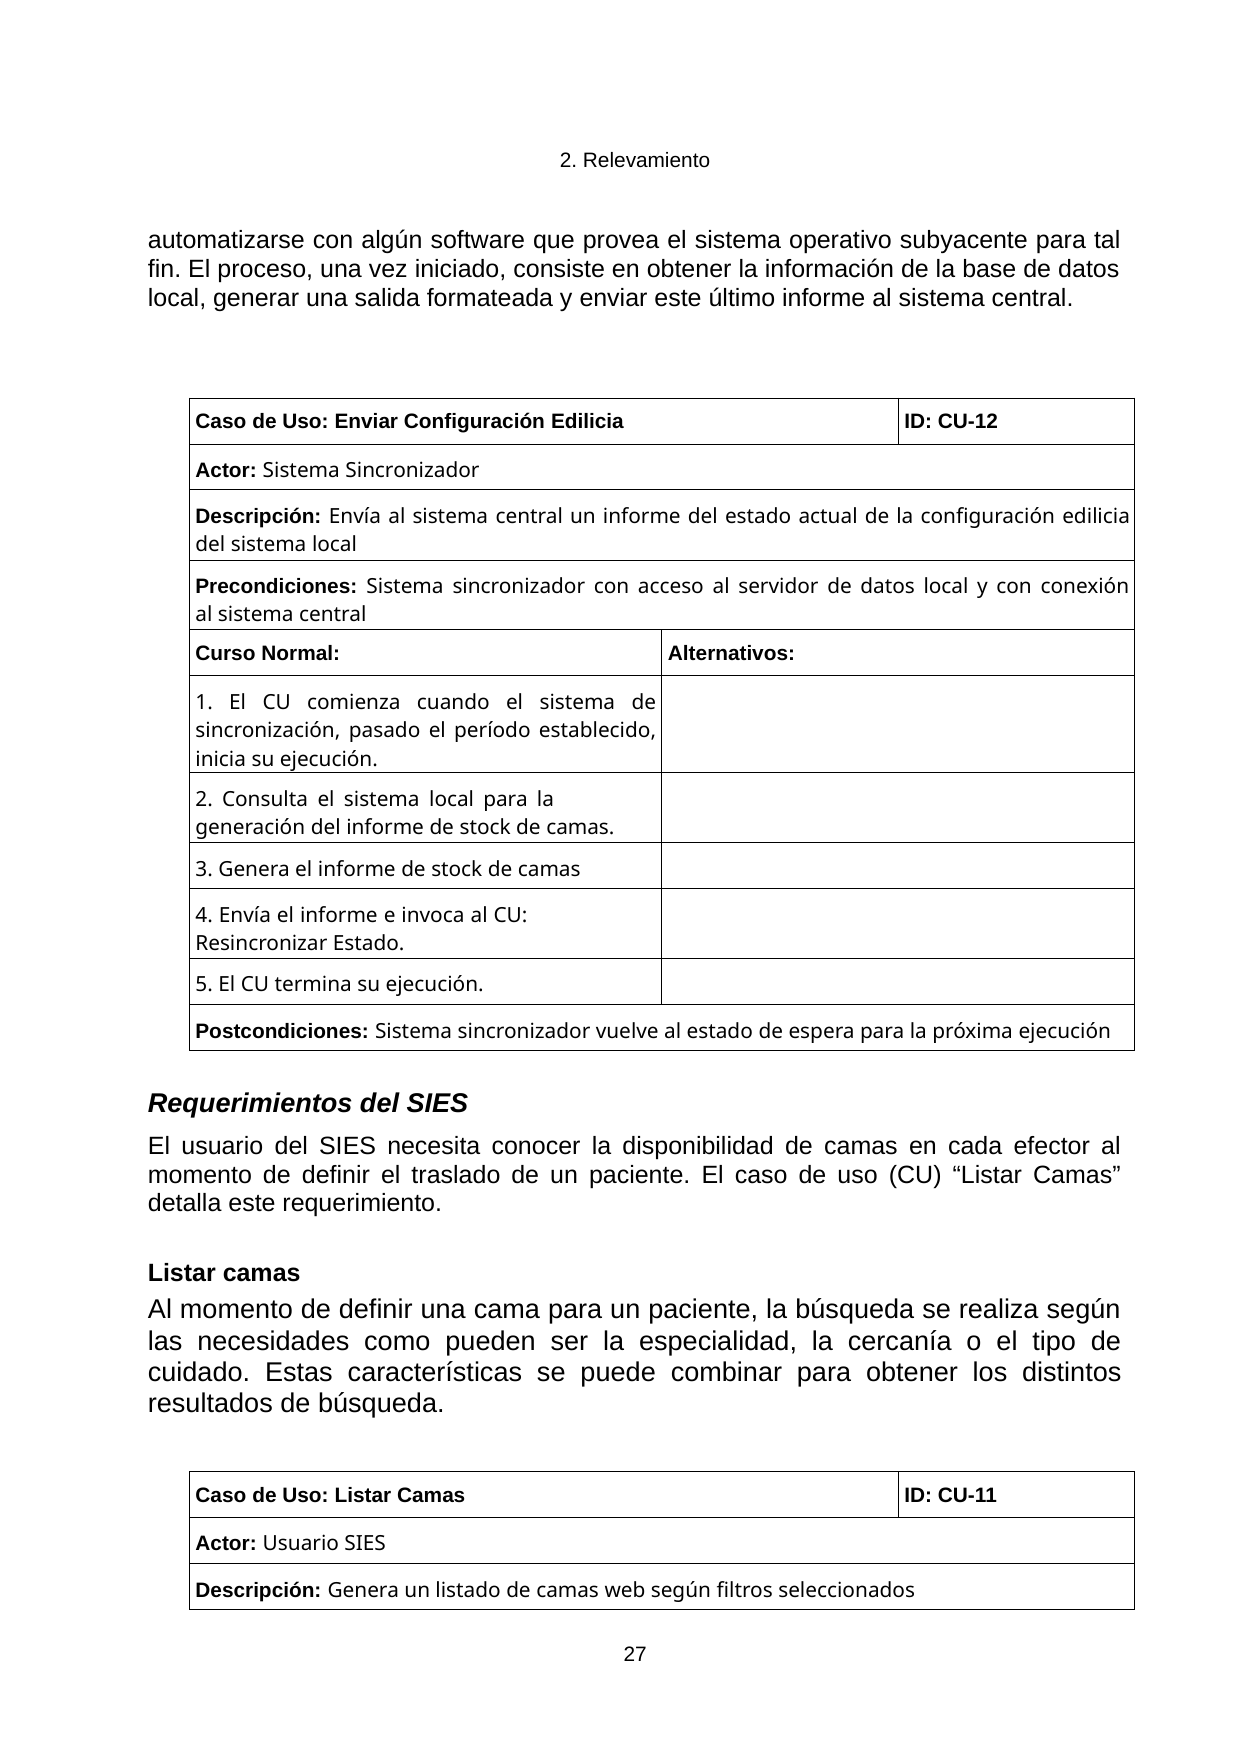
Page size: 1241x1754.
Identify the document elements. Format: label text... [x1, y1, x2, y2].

table_cell 1. El CU comienza cuando el sistema de sincronización, pasado el período establecido, inicia su ejecución. [190, 676, 661, 772]
table_cell [662, 889, 1134, 958]
table_header ID: CU-12 [899, 399, 1134, 443]
table_cell 3. Genera el informe de stock de camas [190, 843, 661, 888]
table_header Caso de Uso: Enviar Configuración Edilicia [190, 399, 898, 443]
table_cell [662, 773, 1134, 842]
table_cell 4. Envía el informe e invoca al CU: Resincronizar Estado. [190, 889, 661, 958]
table_header ID: CU-11 [899, 1472, 1134, 1517]
table_header Caso de Uso: Listar Camas [190, 1472, 898, 1517]
table_cell 5. El CU termina su ejecución. [190, 959, 661, 1004]
table_cell [662, 676, 1134, 772]
text automatizarse con algún software que provea el sistema operativo subyacente para tal fin. El proceso, una vez iniciado, consiste en obtener la información de la base de datos local, generar una salida formateada y enviar este último informe al sistema central. [148, 225, 1122, 311]
text El usuario del SIES necesita conocer la disponibilidad de camas en cada efector al momento de definir el traslado de un paciente. El caso de uso (CU) “Listar Camas” detalla este requerimiento. [148, 1131, 1122, 1217]
table_cell Actor: Usuario SIES [190, 1518, 1134, 1563]
text Al momento de definir una cama para un paciente, la búsqueda se realiza según las necesidades como pueden ser la especialidad, la cercanía o el tipo de cuidado. Estas características se puede combinar para obtener los distintos resultados de búsqueda. [148, 1293, 1122, 1418]
subtitle Requerimientos del SIES [148, 1087, 1122, 1118]
table_cell Actor: Sistema Sincronizador [190, 445, 1134, 489]
table_cell 2. Consulta el sistema local para la generación del informe de stock de camas. [190, 773, 661, 842]
table_cell [662, 959, 1134, 1004]
table_cell Descripción: Envía al sistema central un informe del estado actual de la configuración edilicia del sistema local [190, 490, 1134, 559]
table_cell Curso Normal: [190, 630, 661, 675]
table_cell Postcondiciones: Sistema sincronizador vuelve al estado de espera para la próxima ejecución [190, 1005, 1134, 1050]
subtitle Listar camas [148, 1258, 1122, 1287]
table_cell Alternativos: [662, 630, 1134, 675]
table_cell Descripción: Genera un listado de camas web según filtros seleccionados [190, 1564, 1134, 1609]
table_cell [662, 843, 1134, 888]
table_cell Precondiciones: Sistema sincronizador con acceso al servidor de datos local y con conexión al sistema central [190, 561, 1134, 629]
